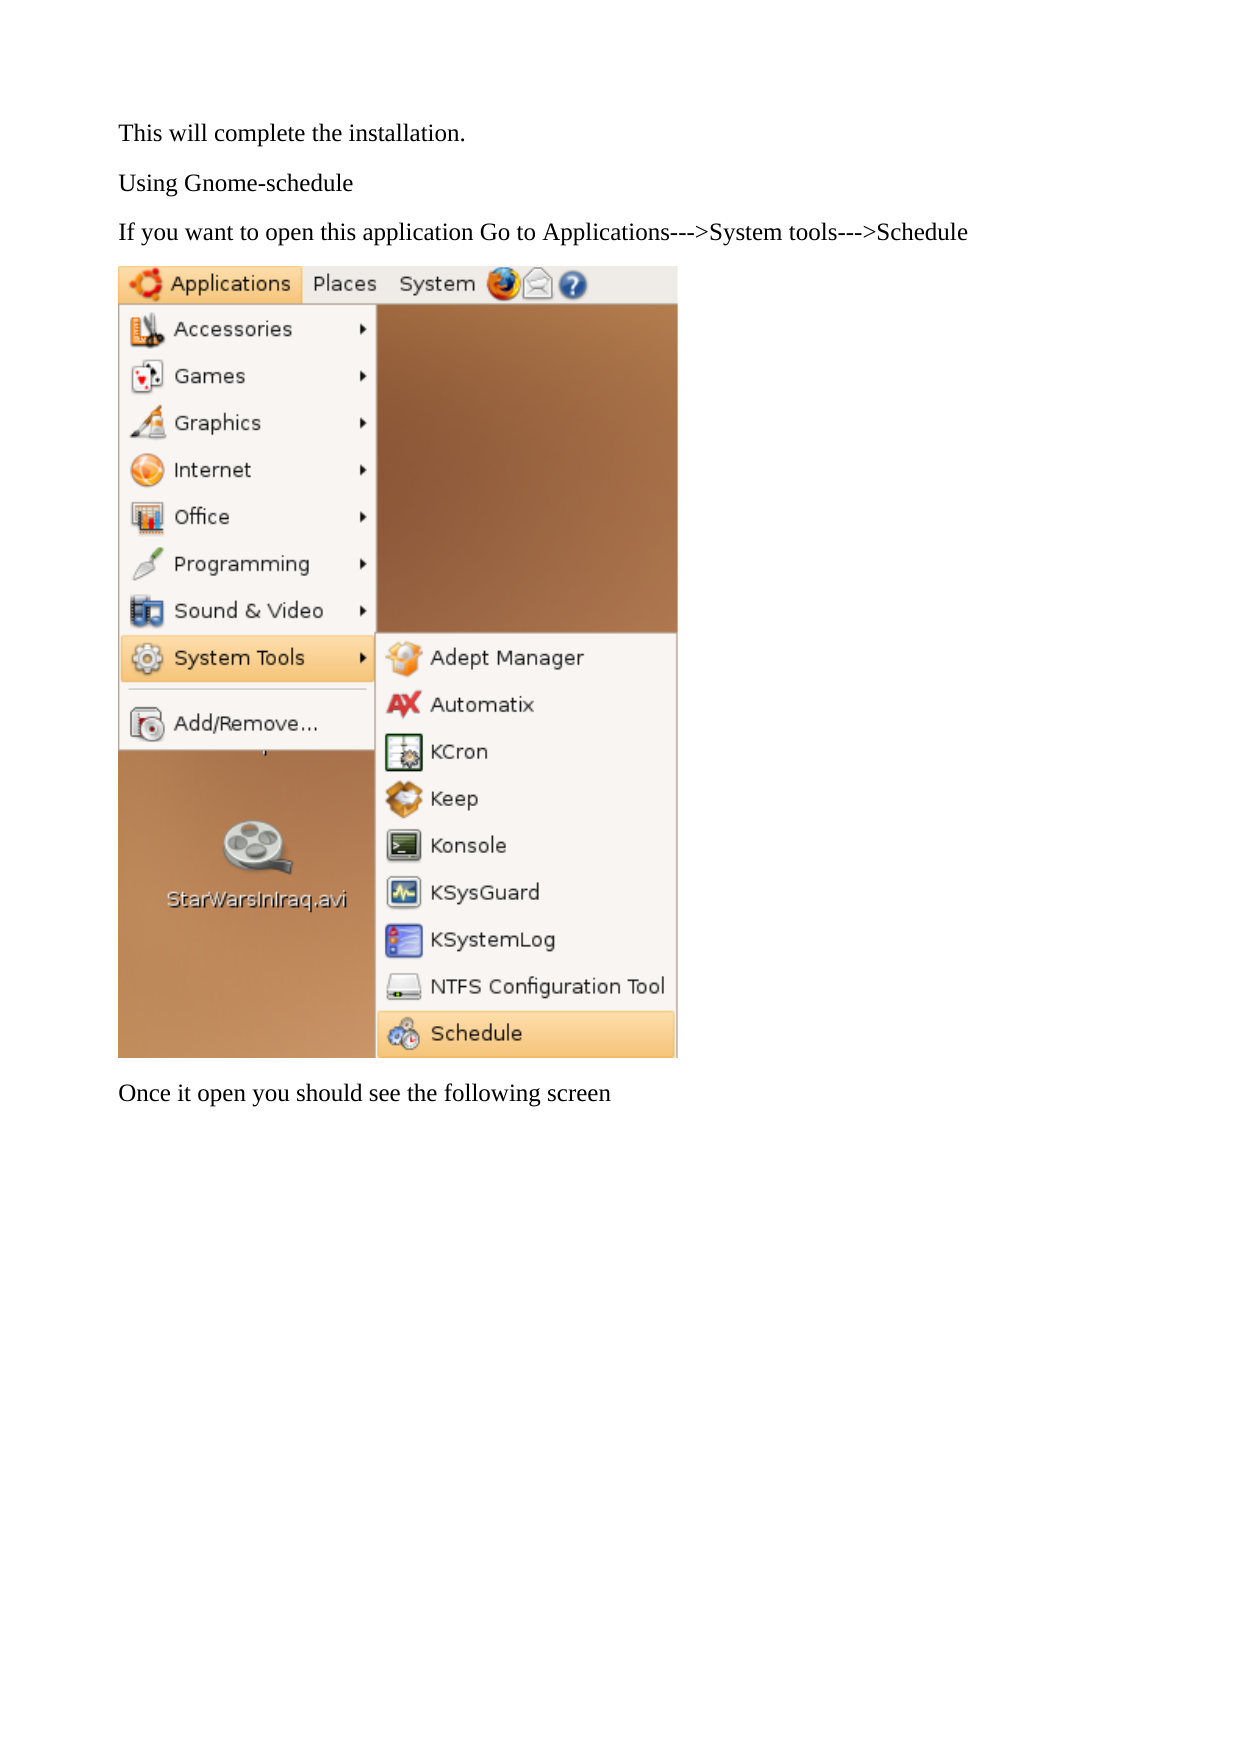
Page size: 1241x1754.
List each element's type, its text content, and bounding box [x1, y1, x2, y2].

text Using Gnome-schedule [118, 168, 1122, 196]
text If you want to open this application Go to Applications--->System tools--->Schedule [118, 217, 1122, 246]
text This will complete the installation. [118, 118, 1122, 147]
text Once it open you should see the following screen [118, 1078, 1122, 1107]
